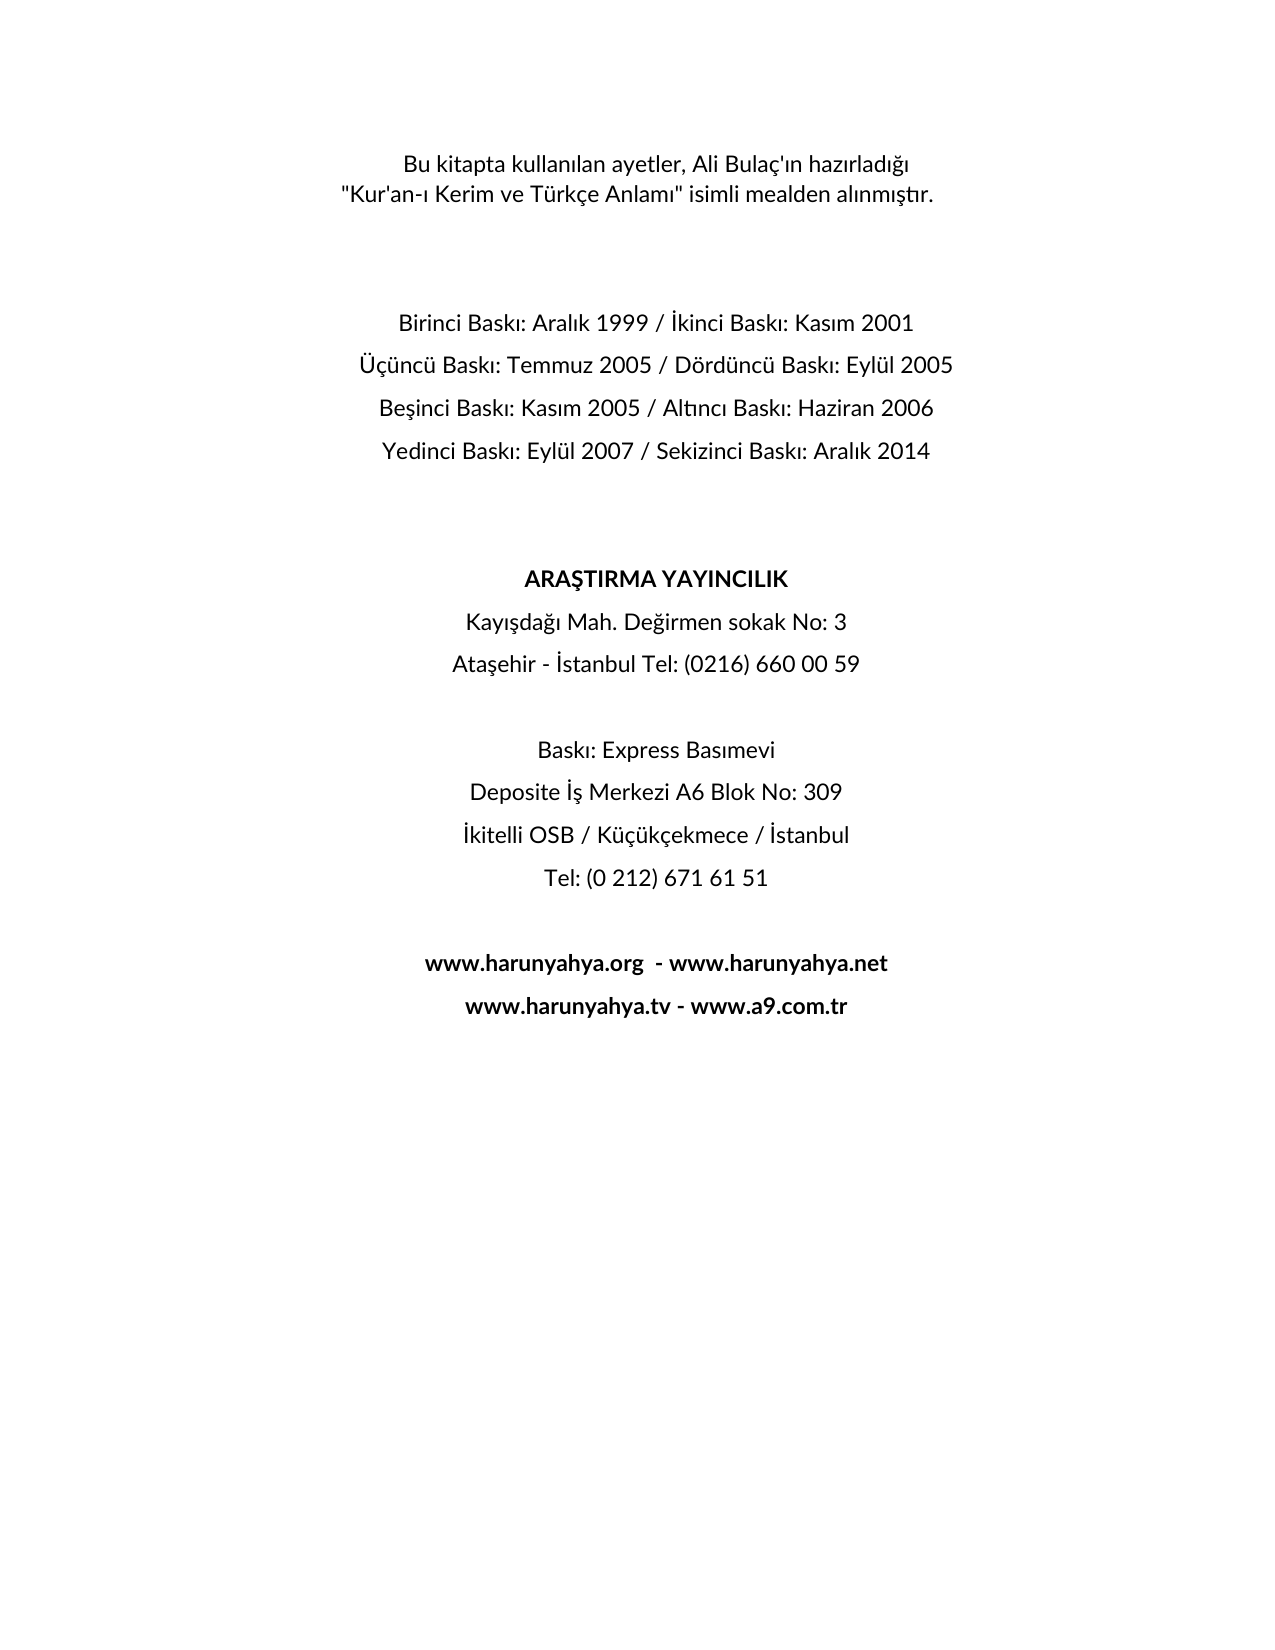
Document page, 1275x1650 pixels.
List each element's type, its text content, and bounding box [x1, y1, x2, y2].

text Kayışdağı Mah. Değirmen sokak No: 3 [75, 607, 1200, 635]
text Yedinci Baskı: Eylül 2007 / Sekizinci Baskı: Aralık 2014 [75, 436, 1200, 464]
text Bu kitapta kullanılan ayetler, Ali Bulaç'ın hazırladığı "Kur'an-ı Kerim ve Türkçe Anlamı" isimli mealden alınmıştır. [75, 150, 1200, 208]
text Baskı: Express Basımevi [75, 735, 1200, 763]
text Ataşehir - İstanbul Tel: (0216) 660 00 59 [75, 650, 1200, 677]
text İkitelli OSB / Küçükçekmece / İstanbul [75, 821, 1200, 848]
text Beşinci Baskı: Kasım 2005 / Altıncı Baskı: Haziran 2006 [75, 394, 1200, 421]
text www.harunyahya.tv - www.a9.com.tr [75, 992, 1200, 1019]
text www.harunyahya.org - www.harunyahya.net [75, 949, 1200, 976]
text Deposite İş Merkezi A6 Blok No: 309 [75, 778, 1200, 806]
text Üçüncü Baskı: Temmuz 2005 / Dördüncü Baskı: Eylül 2005 [75, 351, 1200, 378]
text Birinci Baskı: Aralık 1999 / İkinci Baskı: Kasım 2001 [75, 308, 1200, 336]
text ARAŞTIRMA YAYINCILIK [75, 564, 1200, 592]
text Tel: (0 212) 671 61 51 [75, 863, 1200, 891]
